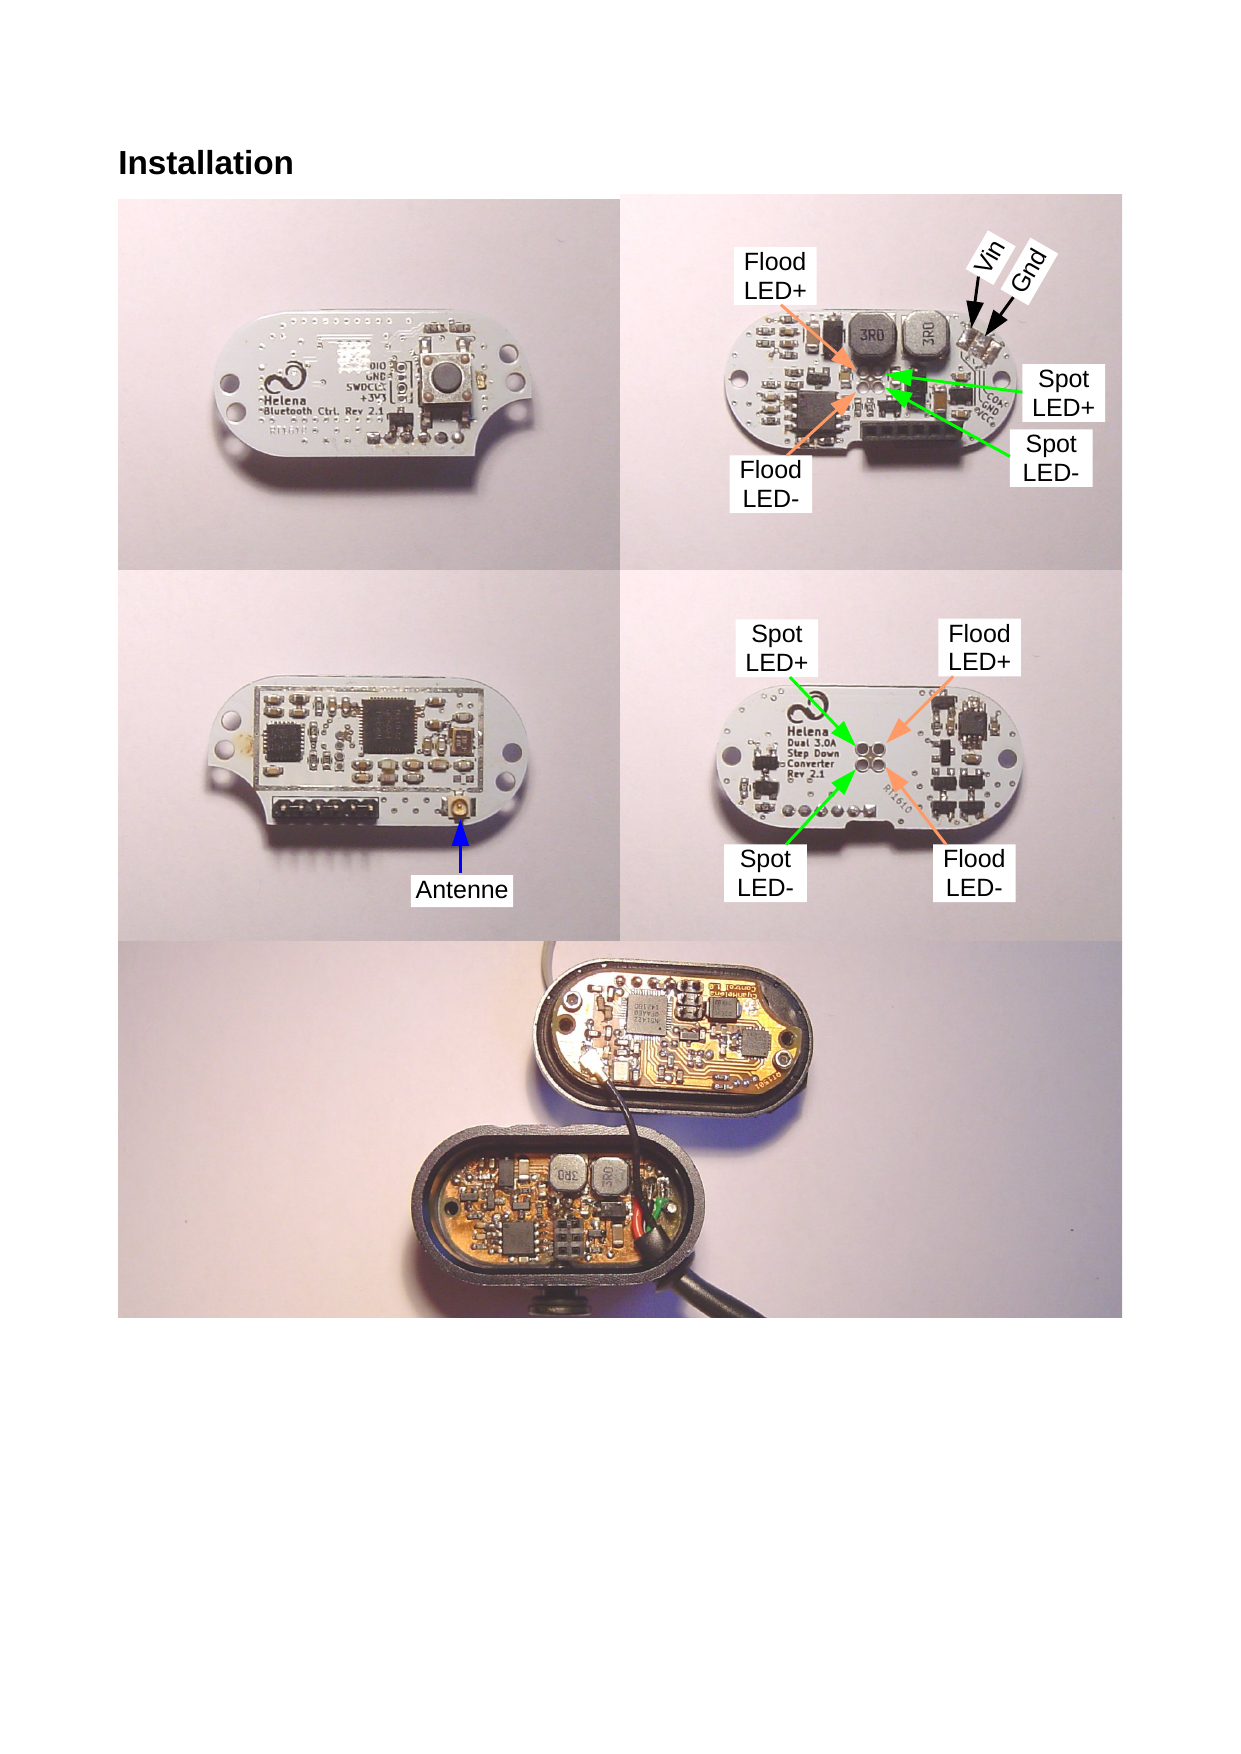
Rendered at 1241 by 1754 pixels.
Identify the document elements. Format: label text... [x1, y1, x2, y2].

subtitle Installation [118, 143, 1122, 182]
picture [118, 194, 1123, 1318]
